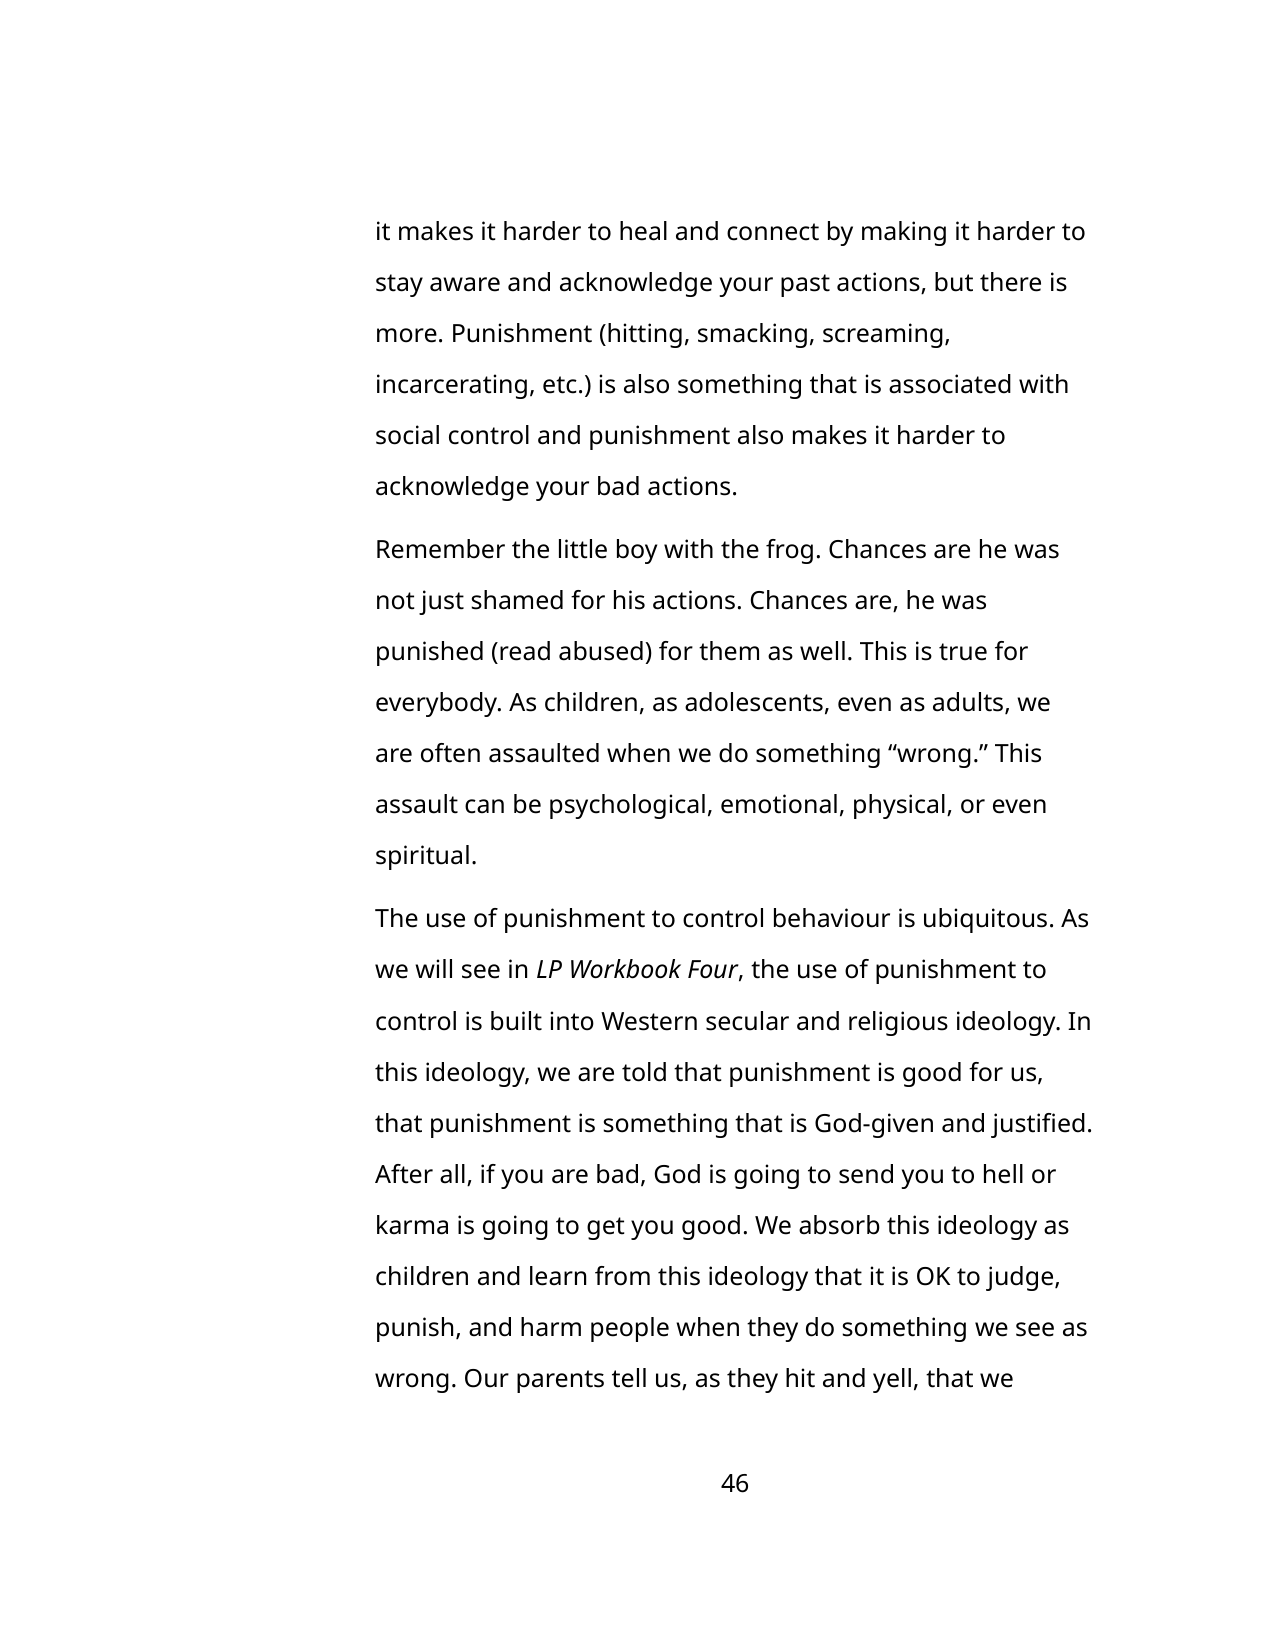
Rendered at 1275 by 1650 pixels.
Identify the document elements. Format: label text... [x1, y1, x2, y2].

text it makes it harder to heal and connect by making it harder to stay aware and acknowledge your past actions, but there is more. Punishment (hitting, smacking, screaming, incarcerating, etc.) is also something that is associated with social control and punishment also makes it harder to acknowledge your bad actions. [375, 213, 1095, 503]
text Remember the little boy with the frog. Chances are he was not just shamed for his actions. Chances are, he was punished (read abused) for them as well. This is true for everybody. As children, as adolescents, even as adults, we are often assaulted when we do something “wrong.” This assault can be psychological, emotional, physical, or even spiritual. [375, 532, 1095, 872]
text The use of punishment to control behaviour is ubiquitous. As we will see in LP Workbook Four, the use of punishment to control is built into Western secular and religious ideology. In this ideology, we are told that punishment is good for us, that punishment is something that is God-given and justified. After all, if you are bad, God is going to send you to hell or karma is going to get you good. We absorb this ideology as children and learn from this ideology that it is OK to judge, punish, and harm people when they do something we see as wrong. Our parents tell us, as they hit and yell, that we [375, 901, 1095, 1394]
